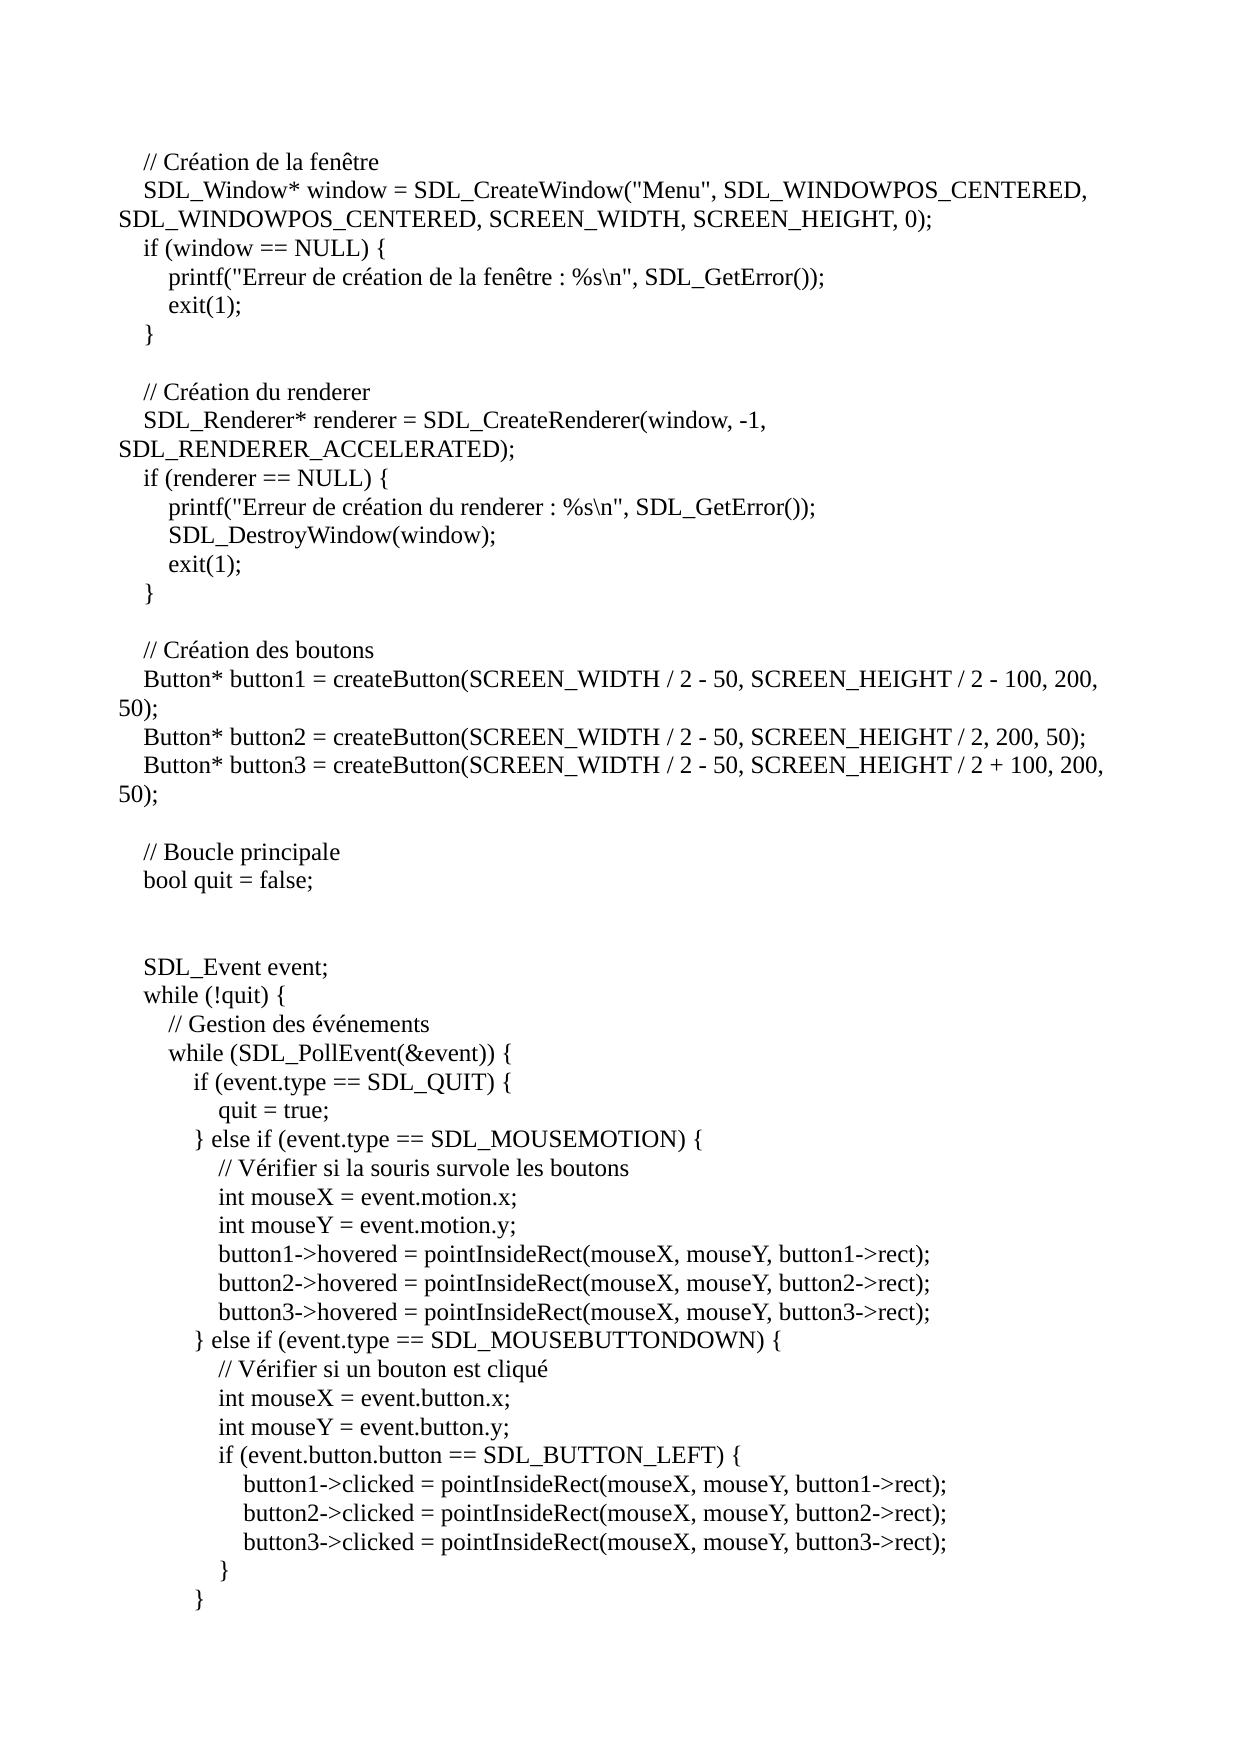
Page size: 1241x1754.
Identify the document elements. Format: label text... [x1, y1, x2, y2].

text } else if (event.type == SDL_MOUSEMOTION) { [118, 1124, 1122, 1153]
text // Création de la fenêtre [118, 147, 1122, 176]
text Button* button3 = createButton(SCREEN_WIDTH / 2 - 50, SCREEN_HEIGHT / 2 + 100, 200, 50); [118, 751, 1122, 808]
text int mouseY = event.button.y; [118, 1412, 1122, 1441]
text Button* button2 = createButton(SCREEN_WIDTH / 2 - 50, SCREEN_HEIGHT / 2, 200, 50); [118, 722, 1122, 751]
text button2->clicked = pointInsideRect(mouseX, mouseY, button2->rect); [118, 1498, 1122, 1527]
text // Création du renderer [118, 377, 1122, 406]
text int mouseX = event.button.x; [118, 1383, 1122, 1412]
text // Création des boutons [118, 636, 1122, 664]
text } [118, 319, 1122, 348]
text button2->hovered = pointInsideRect(mouseX, mouseY, button2->rect); [118, 1268, 1122, 1297]
text } [118, 1556, 1122, 1584]
text quit = true; [118, 1096, 1122, 1124]
text button3->hovered = pointInsideRect(mouseX, mouseY, button3->rect); [118, 1297, 1122, 1326]
text SDL_Window* window = SDL_CreateWindow("Menu", SDL_WINDOWPOS_CENTERED, SDL_WINDOWPOS_CENTERED, SCREEN_WIDTH, SCREEN_HEIGHT, 0); [118, 176, 1122, 233]
text button1->clicked = pointInsideRect(mouseX, mouseY, button1->rect); [118, 1469, 1122, 1498]
text // Gestion des événements [118, 1009, 1122, 1038]
text SDL_DestroyWindow(window); [118, 521, 1122, 549]
text Button* button1 = createButton(SCREEN_WIDTH / 2 - 50, SCREEN_HEIGHT / 2 - 100, 200, 50); [118, 664, 1122, 722]
text } [118, 578, 1122, 607]
text bool quit = false; [118, 866, 1122, 894]
text // Boucle principale [118, 837, 1122, 866]
text button1->hovered = pointInsideRect(mouseX, mouseY, button1->rect); [118, 1239, 1122, 1268]
text exit(1); [118, 291, 1122, 319]
text exit(1); [118, 549, 1122, 578]
text int mouseX = event.motion.x; [118, 1182, 1122, 1211]
text while (!quit) { [118, 981, 1122, 1009]
text SDL_Event event; [118, 952, 1122, 981]
text printf("Erreur de création du renderer : %s\n", SDL_GetError()); [118, 492, 1122, 521]
text button3->clicked = pointInsideRect(mouseX, mouseY, button3->rect); [118, 1527, 1122, 1556]
text } else if (event.type == SDL_MOUSEBUTTONDOWN) { [118, 1326, 1122, 1354]
text // Vérifier si un bouton est cliqué [118, 1354, 1122, 1383]
text int mouseY = event.motion.y; [118, 1211, 1122, 1239]
text } [118, 1584, 1122, 1613]
text while (SDL_PollEvent(&event)) { [118, 1038, 1122, 1067]
text // Vérifier si la souris survole les boutons [118, 1153, 1122, 1182]
text if (event.type == SDL_QUIT) { [118, 1067, 1122, 1096]
text printf("Erreur de création de la fenêtre : %s\n", SDL_GetError()); [118, 262, 1122, 291]
text SDL_Renderer* renderer = SDL_CreateRenderer(window, -1, SDL_RENDERER_ACCELERATED); [118, 406, 1122, 463]
text if (window == NULL) { [118, 233, 1122, 262]
text if (event.button.button == SDL_BUTTON_LEFT) { [118, 1441, 1122, 1469]
text if (renderer == NULL) { [118, 463, 1122, 492]
